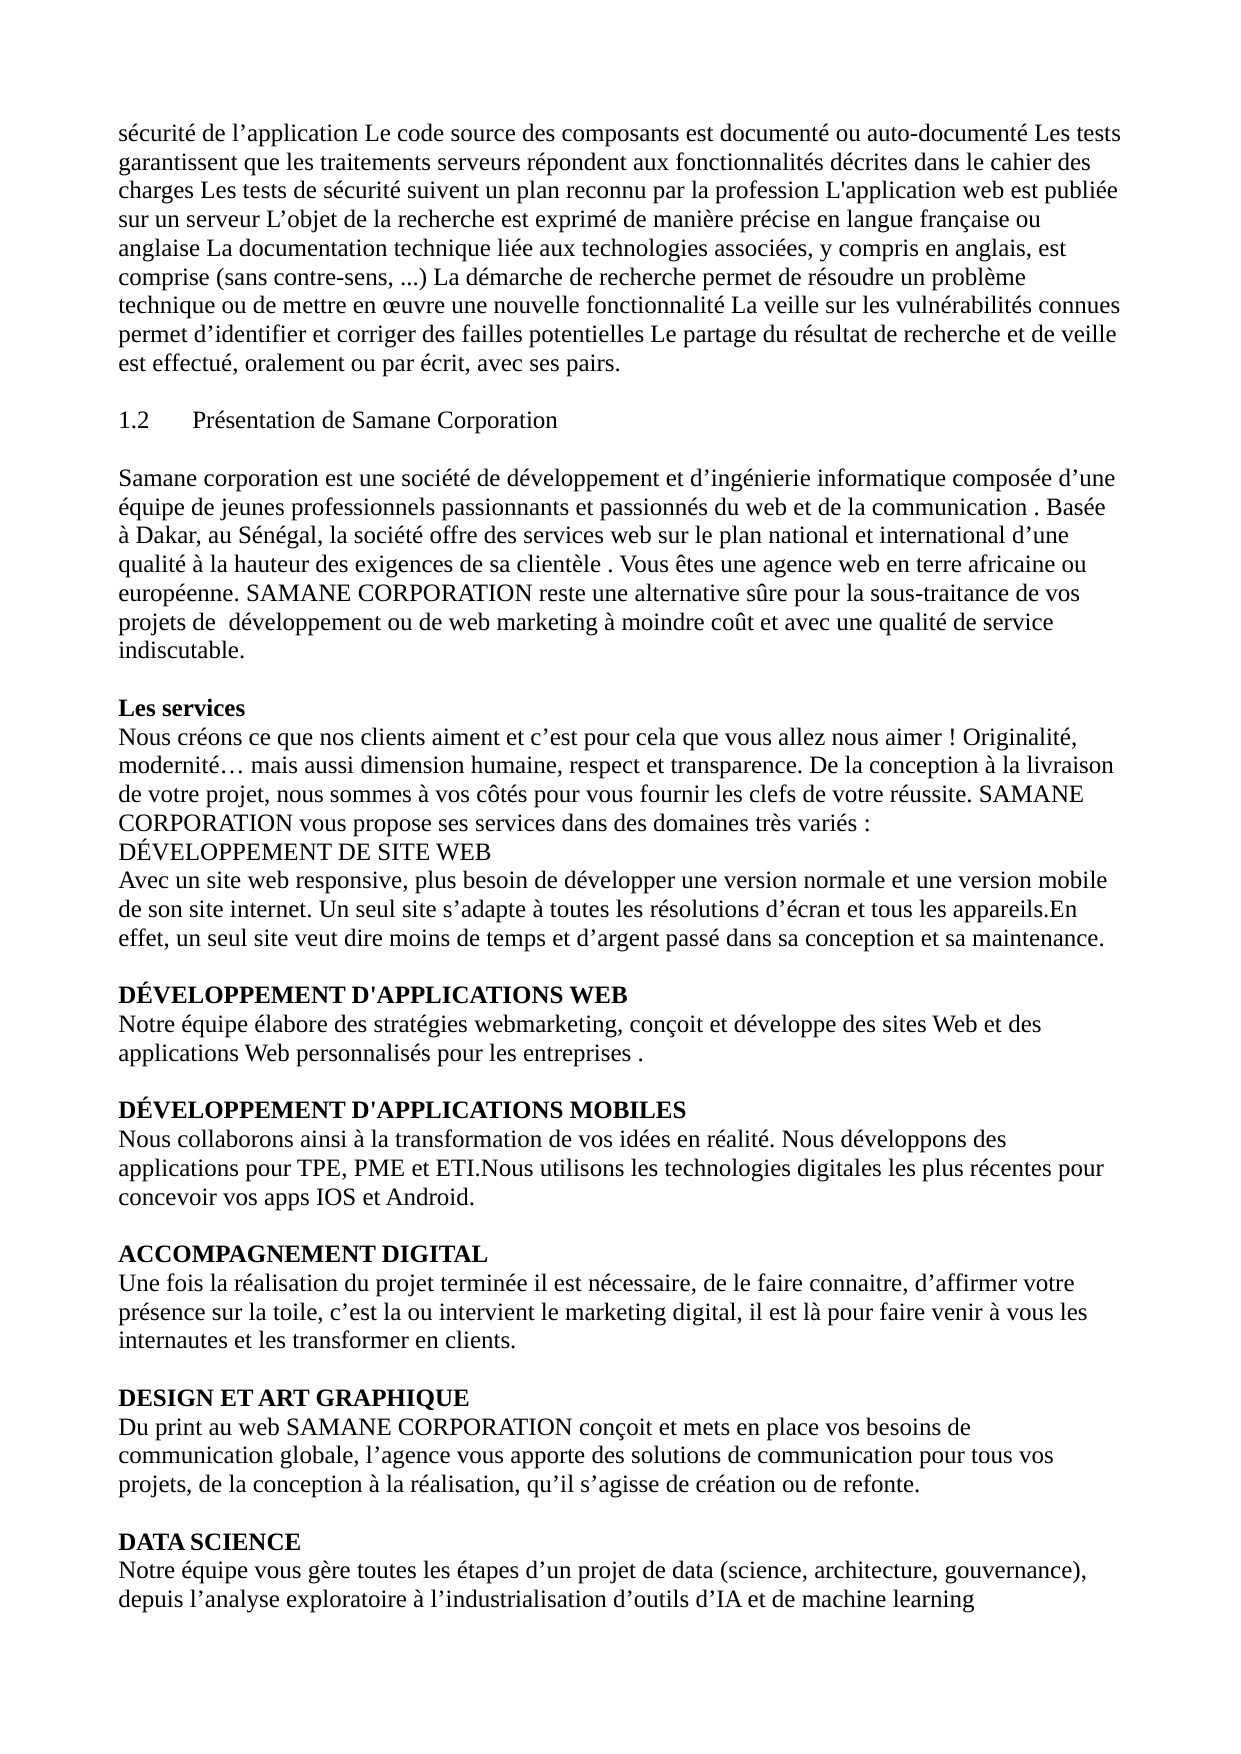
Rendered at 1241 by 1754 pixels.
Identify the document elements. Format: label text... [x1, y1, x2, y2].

text Notre équipe vous gère toutes les étapes d’un projet de data (science, architecture, gouvernance), depuis l’analyse exploratoire à l’industrialisation d’outils d’IA et de machine learning [118, 1556, 1122, 1613]
text ACCOMPAGNEMENT DIGITAL [118, 1239, 1122, 1268]
text Samane corporation est une société de développement et d’ingénierie informatique composée d’une équipe de jeunes professionnels passionnants et passionnés du web et de la communication . Basée à Dakar, au Sénégal, la société offre des services web sur le plan national et international d’une qualité à la hauteur des exigences de sa clientèle . Vous êtes une agence web en terre africaine ou européenne. SAMANE CORPORATION reste une alternative sûre pour la sous-traitance de vos projets de développement ou de web marketing à moindre coût et avec une qualité de service indiscutable. [118, 463, 1122, 664]
text Nous créons ce que nos clients aiment et c’est pour cela que vous allez nous aimer ! Originalité, modernité… mais aussi dimension humaine, respect et transparence. De la conception à la livraison de votre projet, nous sommes à vos côtés pour vous fournir les clefs de votre réussite. SAMANE CORPORATION vous propose ses services dans des domaines très variés : [118, 722, 1122, 837]
text Notre équipe élabore des stratégies webmarketing, conçoit et développe des sites Web et des applications Web personnalisés pour les entreprises . [118, 1009, 1122, 1067]
text DÉVELOPPEMENT D'APPLICATIONS WEB [118, 981, 1122, 1009]
text sécurité de l’application Le code source des composants est documenté ou auto-documenté Les tests garantissent que les traitements serveurs répondent aux fonctionnalités décrites dans le cahier des charges Les tests de sécurité suivent un plan reconnu par la profession L'application web est publiée sur un serveur L’objet de la recherche est exprimé de manière précise en langue française ou anglaise La documentation technique liée aux technologies associées, y compris en anglais, est comprise (sans contre-sens, ...) La démarche de recherche permet de résoudre un problème technique ou de mettre en œuvre une nouvelle fonctionnalité La veille sur les vulnérabilités connues permet d’identifier et corriger des failles potentielles Le partage du résultat de recherche et de veille est effectué, oralement ou par écrit, avec ses pairs. [118, 118, 1122, 377]
text DATA SCIENCE [118, 1527, 1122, 1556]
text Avec un site web responsive, plus besoin de développer une version normale et une version mobile de son site internet. Un seul site s’adapte à toutes les résolutions d’écran et tous les appareils.En effet, un seul site veut dire moins de temps et d’argent passé dans sa conception et sa maintenance. [118, 866, 1122, 952]
text DÉVELOPPEMENT D'APPLICATIONS MOBILES [118, 1096, 1122, 1124]
text 1.2 Présentation de Samane Corporation [118, 406, 1122, 434]
text Nous collaborons ainsi à la transformation de vos idées en réalité. Nous développons des applications pour TPE, PME et ETI.Nous utilisons les technologies digitales les plus récentes pour concevoir vos apps IOS et Android. [118, 1124, 1122, 1211]
text Une fois la réalisation du projet terminée il est nécessaire, de le faire connaitre, d’affirmer votre présence sur la toile, c’est la ou intervient le marketing digital, il est là pour faire venir à vous les internautes et les transformer en clients. [118, 1268, 1122, 1354]
text DESIGN ET ART GRAPHIQUE [118, 1383, 1122, 1412]
text DÉVELOPPEMENT DE SITE WEB [118, 837, 1122, 866]
text Les services [118, 693, 1122, 722]
text Du print au web SAMANE CORPORATION conçoit et mets en place vos besoins de communication globale, l’agence vous apporte des solutions de communication pour tous vos projets, de la conception à la réalisation, qu’il s’agisse de création ou de refonte. [118, 1412, 1122, 1498]
